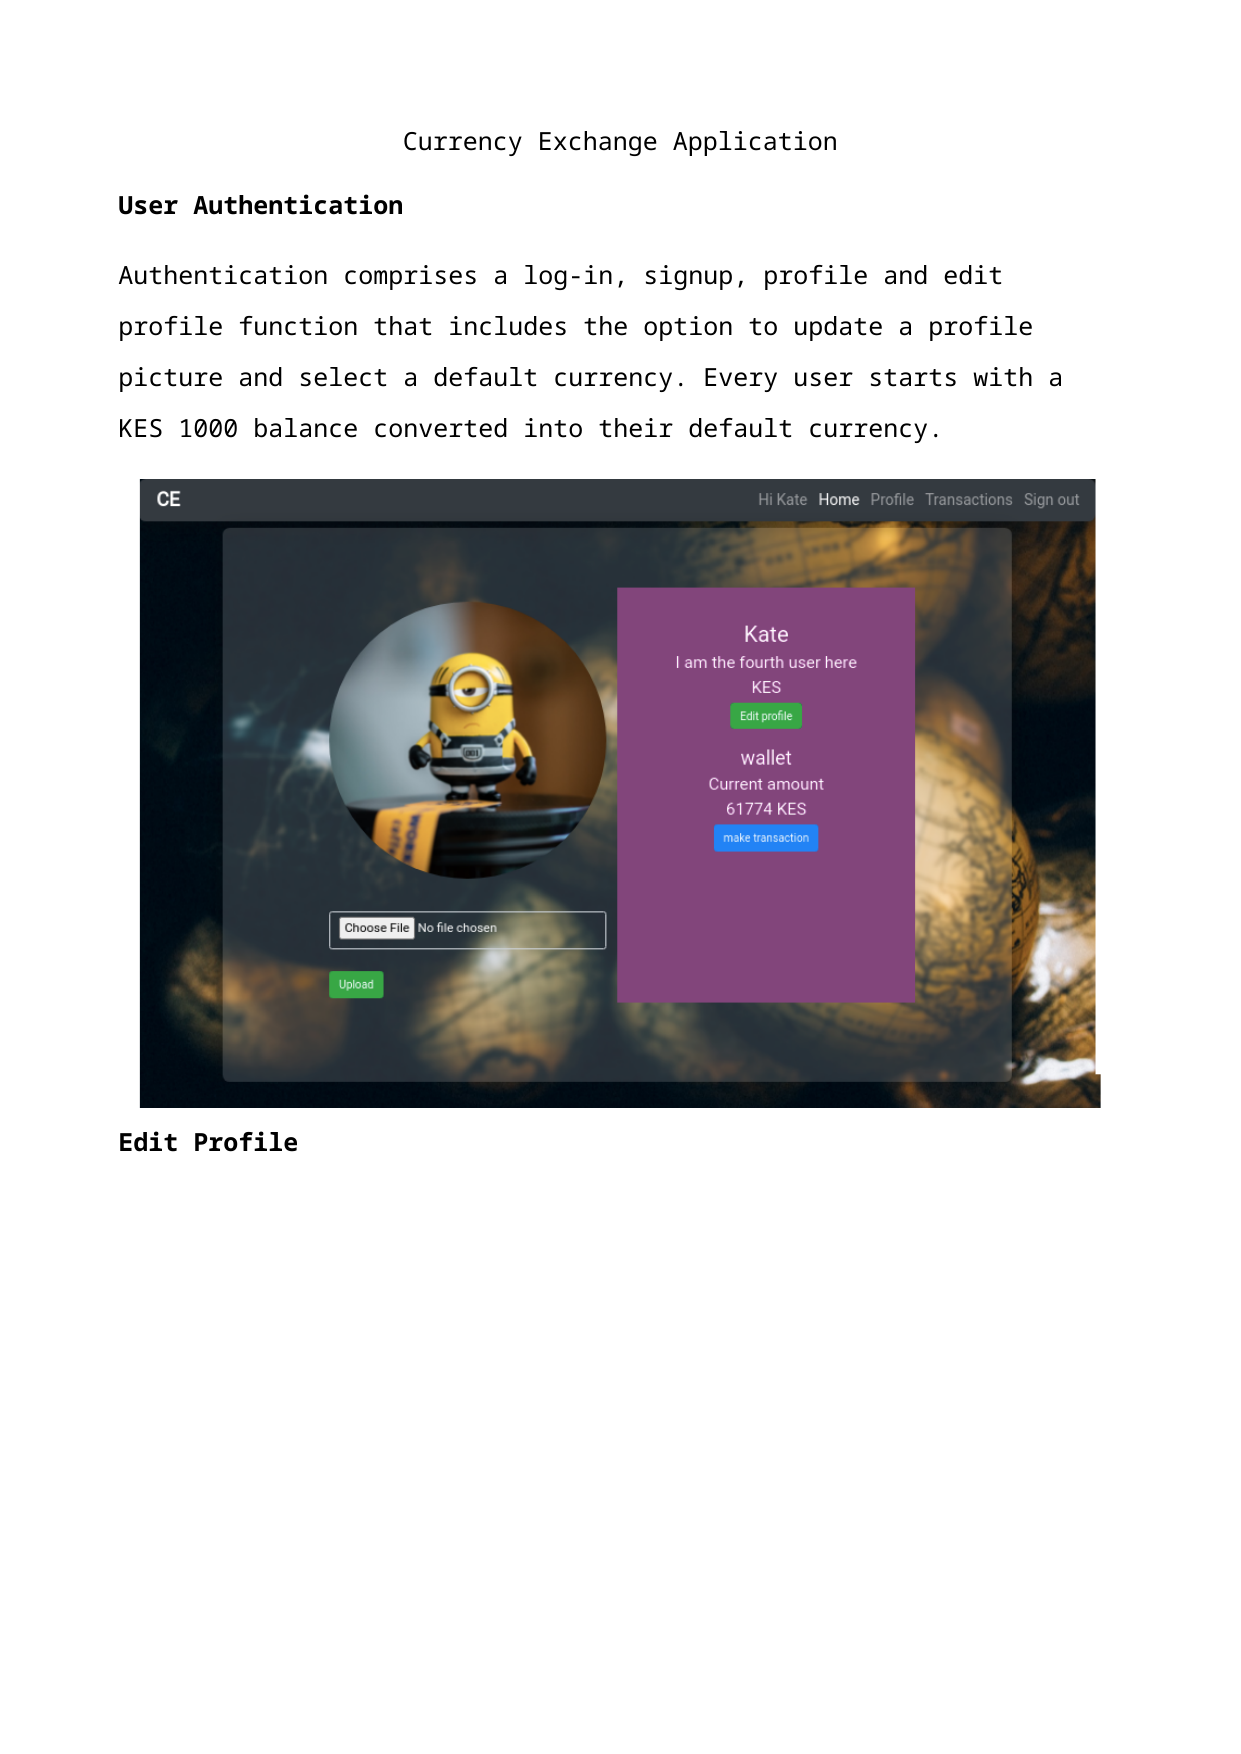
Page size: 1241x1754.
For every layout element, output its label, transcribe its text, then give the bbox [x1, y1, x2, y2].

text Edit Profile [118, 497, 1122, 1159]
text User Authentication [118, 188, 1122, 222]
picture [139, 479, 1101, 1108]
text Authentication comprises a log-in, signup, profile and edit profile function that includes the option to update a profile picture and select a default currency. Every user starts with a KES 1000 balance converted into their default currency. [118, 257, 1122, 444]
